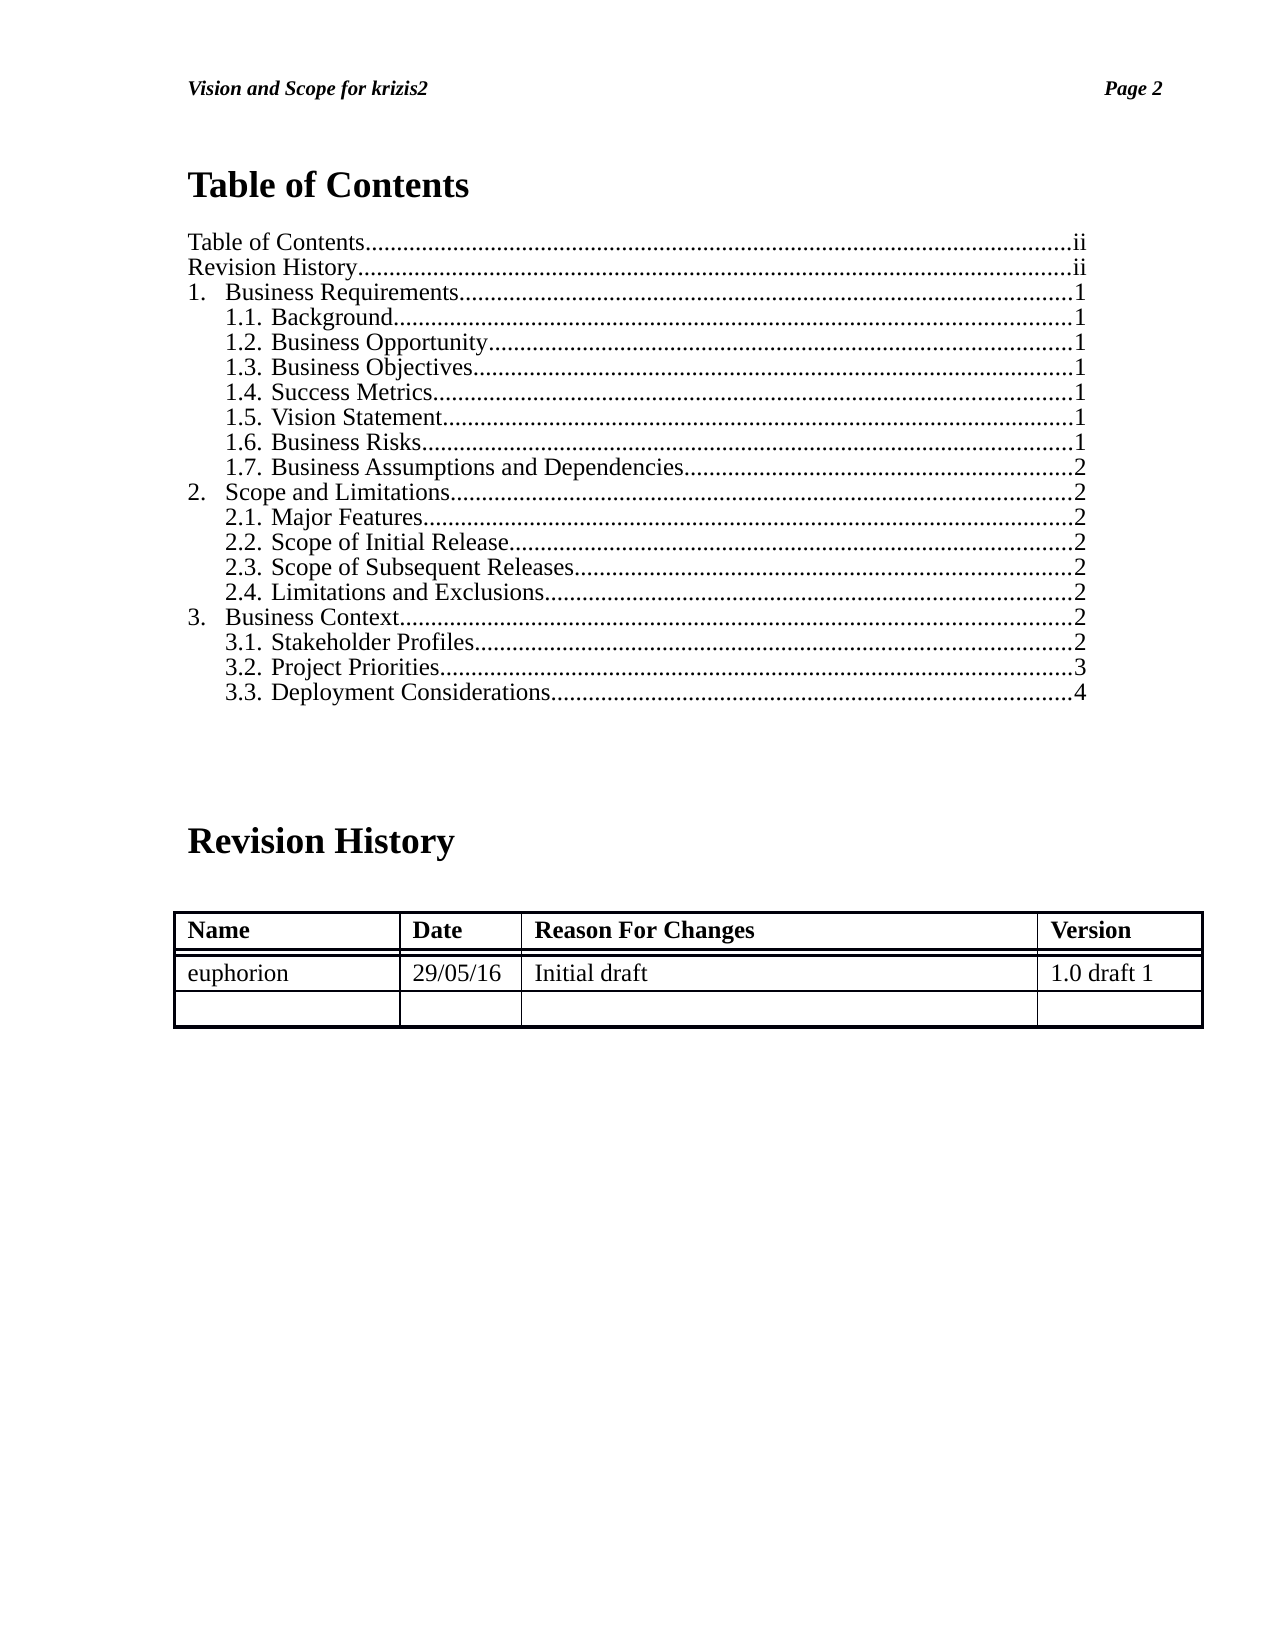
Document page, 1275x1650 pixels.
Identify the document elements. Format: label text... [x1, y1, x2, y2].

table_cell [1038, 992, 1201, 1025]
table_cell Initial draft [522, 957, 1037, 990]
text 2.3. Scope of Subsequent Releases 2 [225, 556, 1087, 581]
text 1.3. Business Objectives 1 [225, 356, 1087, 381]
text 1.4. Success Metrics 1 [225, 381, 1087, 406]
text 1.1. Background 1 [225, 306, 1087, 331]
text 3.2. Project Priorities 3 [225, 656, 1087, 681]
text 3.1. Stakeholder Profiles 2 [225, 631, 1087, 656]
text 1.6. Business Risks 1 [225, 431, 1087, 456]
text 2. Scope and Limitations 2 [187, 481, 1087, 506]
text 2.4. Limitations and Exclusions 2 [225, 581, 1087, 606]
table_header Reason For Changes [522, 914, 1037, 948]
text 1.5. Vision Statement 1 [225, 406, 1087, 431]
table_header Version [1038, 914, 1201, 948]
table_header Name [176, 914, 399, 948]
table_cell [401, 992, 521, 1025]
text Revision History [187, 818, 1087, 861]
text Table of Contents ii [187, 231, 1087, 256]
text Revision History ii [187, 256, 1087, 281]
text 3.3. Deployment Considerations 4 [225, 681, 1087, 706]
text 2.2. Scope of Initial Release 2 [225, 531, 1087, 556]
text 2.1. Major Features 2 [225, 506, 1087, 531]
table_cell 29/05/16 [401, 957, 521, 990]
text 1. Business Requirements 1 [187, 281, 1087, 306]
text Table of Contents [187, 162, 1087, 206]
table_cell 1.0 draft 1 [1038, 957, 1201, 990]
text 3. Business Context 2 [187, 606, 1087, 631]
text 1.7. Business Assumptions and Dependencies 2 [225, 456, 1087, 481]
table_cell euphorion [176, 957, 399, 990]
table_cell [176, 992, 399, 1025]
table_header Date [401, 914, 521, 948]
table_cell [522, 992, 1037, 1025]
text 1.2. Business Opportunity 1 [225, 331, 1087, 356]
